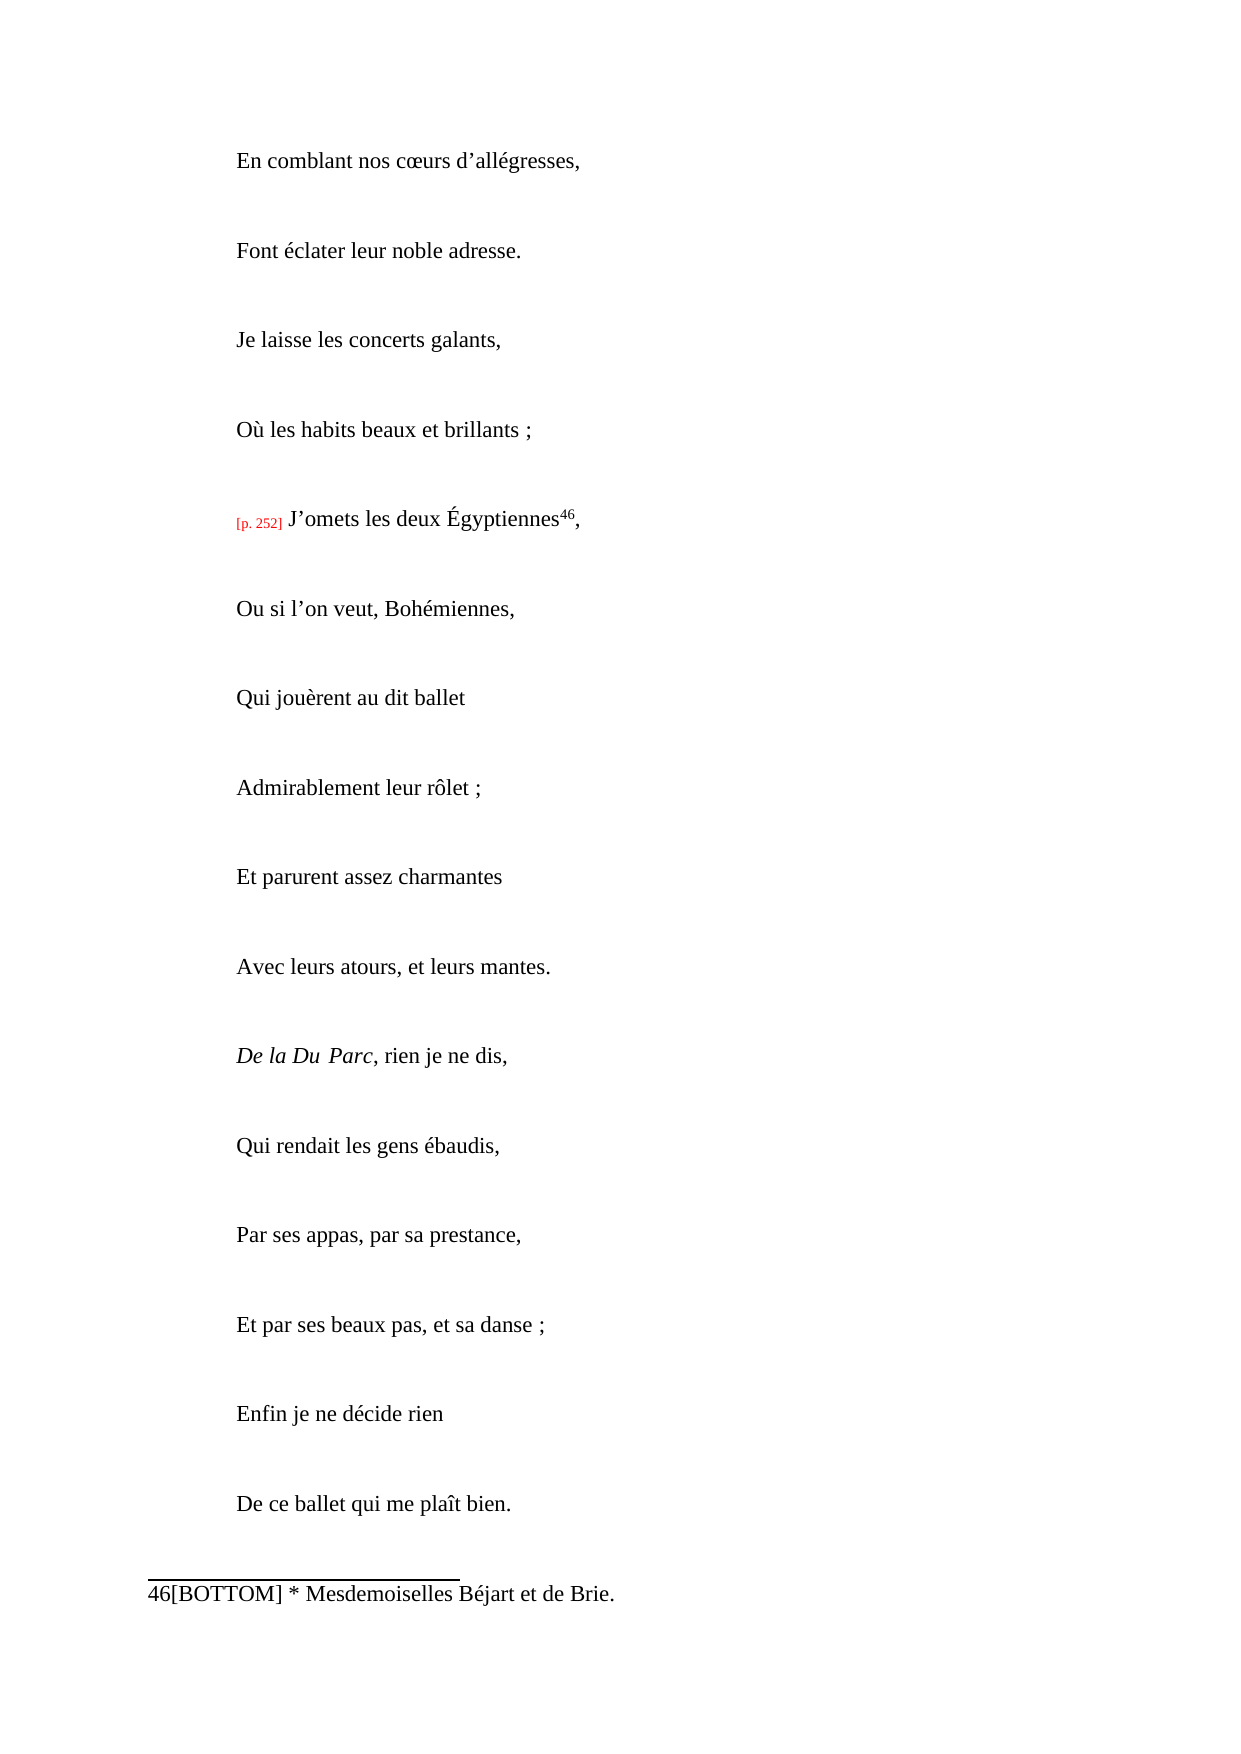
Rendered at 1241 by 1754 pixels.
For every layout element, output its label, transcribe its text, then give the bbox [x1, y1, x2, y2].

text Par ses appas, par sa prestance, [236, 1221, 1093, 1248]
text Font éclater leur noble adresse. [236, 237, 1093, 263]
text Et parurent assez charmantes [236, 863, 1093, 890]
text [p. 252] J’omets les deux Égyptiennes, [236, 506, 1093, 532]
text Ou si l’on veut, Bohémiennes, [236, 595, 1093, 621]
text Admirablement leur rôlet ; [236, 774, 1093, 800]
text [BOTTOM] * Mesdemoiselles Béjart et de Brie. [148, 1580, 1093, 1606]
text Avec leurs atours, et leurs mantes. [236, 953, 1093, 979]
text Qui jouèrent au dit ballet [236, 684, 1093, 711]
text De ce ballet qui me plaît bien. [236, 1490, 1093, 1516]
text Et par ses beaux pas, et sa danse ; [236, 1311, 1093, 1337]
text Où les habits beaux et brillants ; [236, 416, 1093, 442]
text En comblant nos cœurs d’allégresses, [236, 148, 1093, 174]
text Enfin je ne décide rien [236, 1400, 1093, 1427]
text Je laisse les concerts galants, [236, 327, 1093, 353]
text Qui rendait les gens ébaudis, [236, 1132, 1093, 1158]
text De la Du Parc, rien je ne dis, [236, 1042, 1093, 1069]
